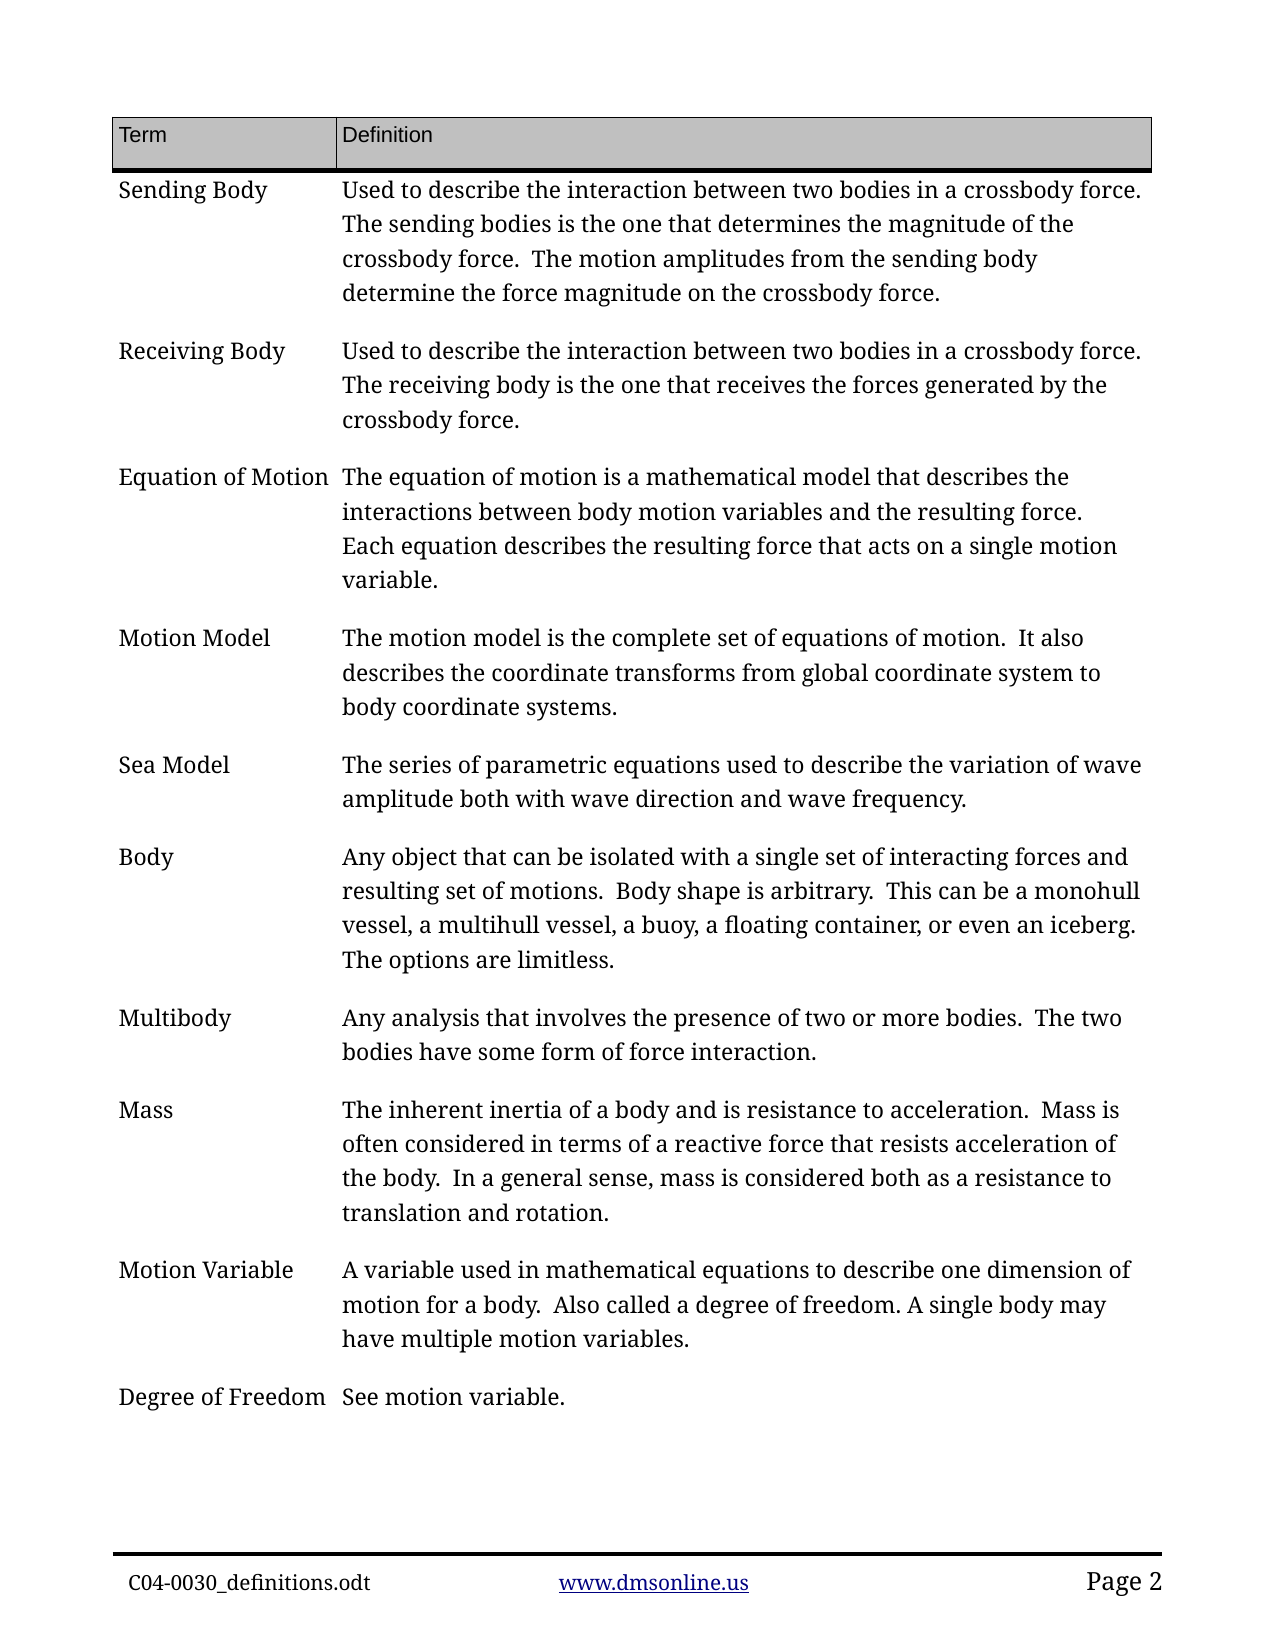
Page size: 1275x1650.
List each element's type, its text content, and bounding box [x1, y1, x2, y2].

table_cell The equation of motion is a mathematical model that describes the interactions between body motion variables and the resulting force. Each equation describes the resulting force that acts on a single motion variable. [336, 456, 1151, 616]
table_cell Any analysis that involves the presence of two or more bodies. The two bodies have some form of force interaction. [336, 996, 1151, 1088]
table_header Definition [337, 118, 1151, 168]
table_cell Receiving Body [113, 329, 336, 456]
table_cell Body [113, 835, 336, 996]
table_cell Multibody [113, 996, 336, 1088]
table_cell The inherent inertia of a body and is resistance to acceleration. Mass is often considered in terms of a reactive force that resists acceleration of the body. In a general sense, mass is considered both as a resistance to translation and rotation. [336, 1088, 1151, 1249]
table_cell See motion variable. [336, 1375, 1151, 1433]
table_cell Degree of Freedom [113, 1375, 336, 1433]
table_cell Used to describe the interaction between two bodies in a crossbody force. The receiving body is the one that receives the forces generated by the crossbody force. [336, 329, 1151, 456]
table_cell [113, 1433, 336, 1491]
table_cell Motion Model [113, 616, 336, 743]
table_header Term [113, 118, 336, 168]
table_cell Any object that can be isolated with a single set of interacting forces and resulting set of motions. Body shape is arbitrary. This can be a monohull vessel, a multihull vessel, a buoy, a floating container, or even an iceberg. The options are limitless. [336, 835, 1151, 996]
table_cell Used to describe the interaction between two bodies in a crossbody force. The sending bodies is the one that determines the magnitude of the crossbody force. The motion amplitudes from the sending body determine the force magnitude on the crossbody force. [336, 173, 1151, 329]
table_cell Sea Model [113, 743, 336, 835]
table_cell Equation of Motion [113, 456, 336, 616]
table_cell [336, 1433, 1151, 1491]
table_cell The motion model is the complete set of equations of motion. It also describes the coordinate transforms from global coordinate system to body coordinate systems. [336, 616, 1151, 743]
table_cell Motion Variable [113, 1249, 336, 1375]
table_cell Sending Body [113, 173, 336, 329]
table_cell Mass [113, 1088, 336, 1249]
table_cell The series of parametric equations used to describe the variation of wave amplitude both with wave direction and wave frequency. [336, 743, 1151, 835]
table_cell A variable used in mathematical equations to describe one dimension of motion for a body. Also called a degree of freedom. A single body may have multiple motion variables. [336, 1249, 1151, 1375]
